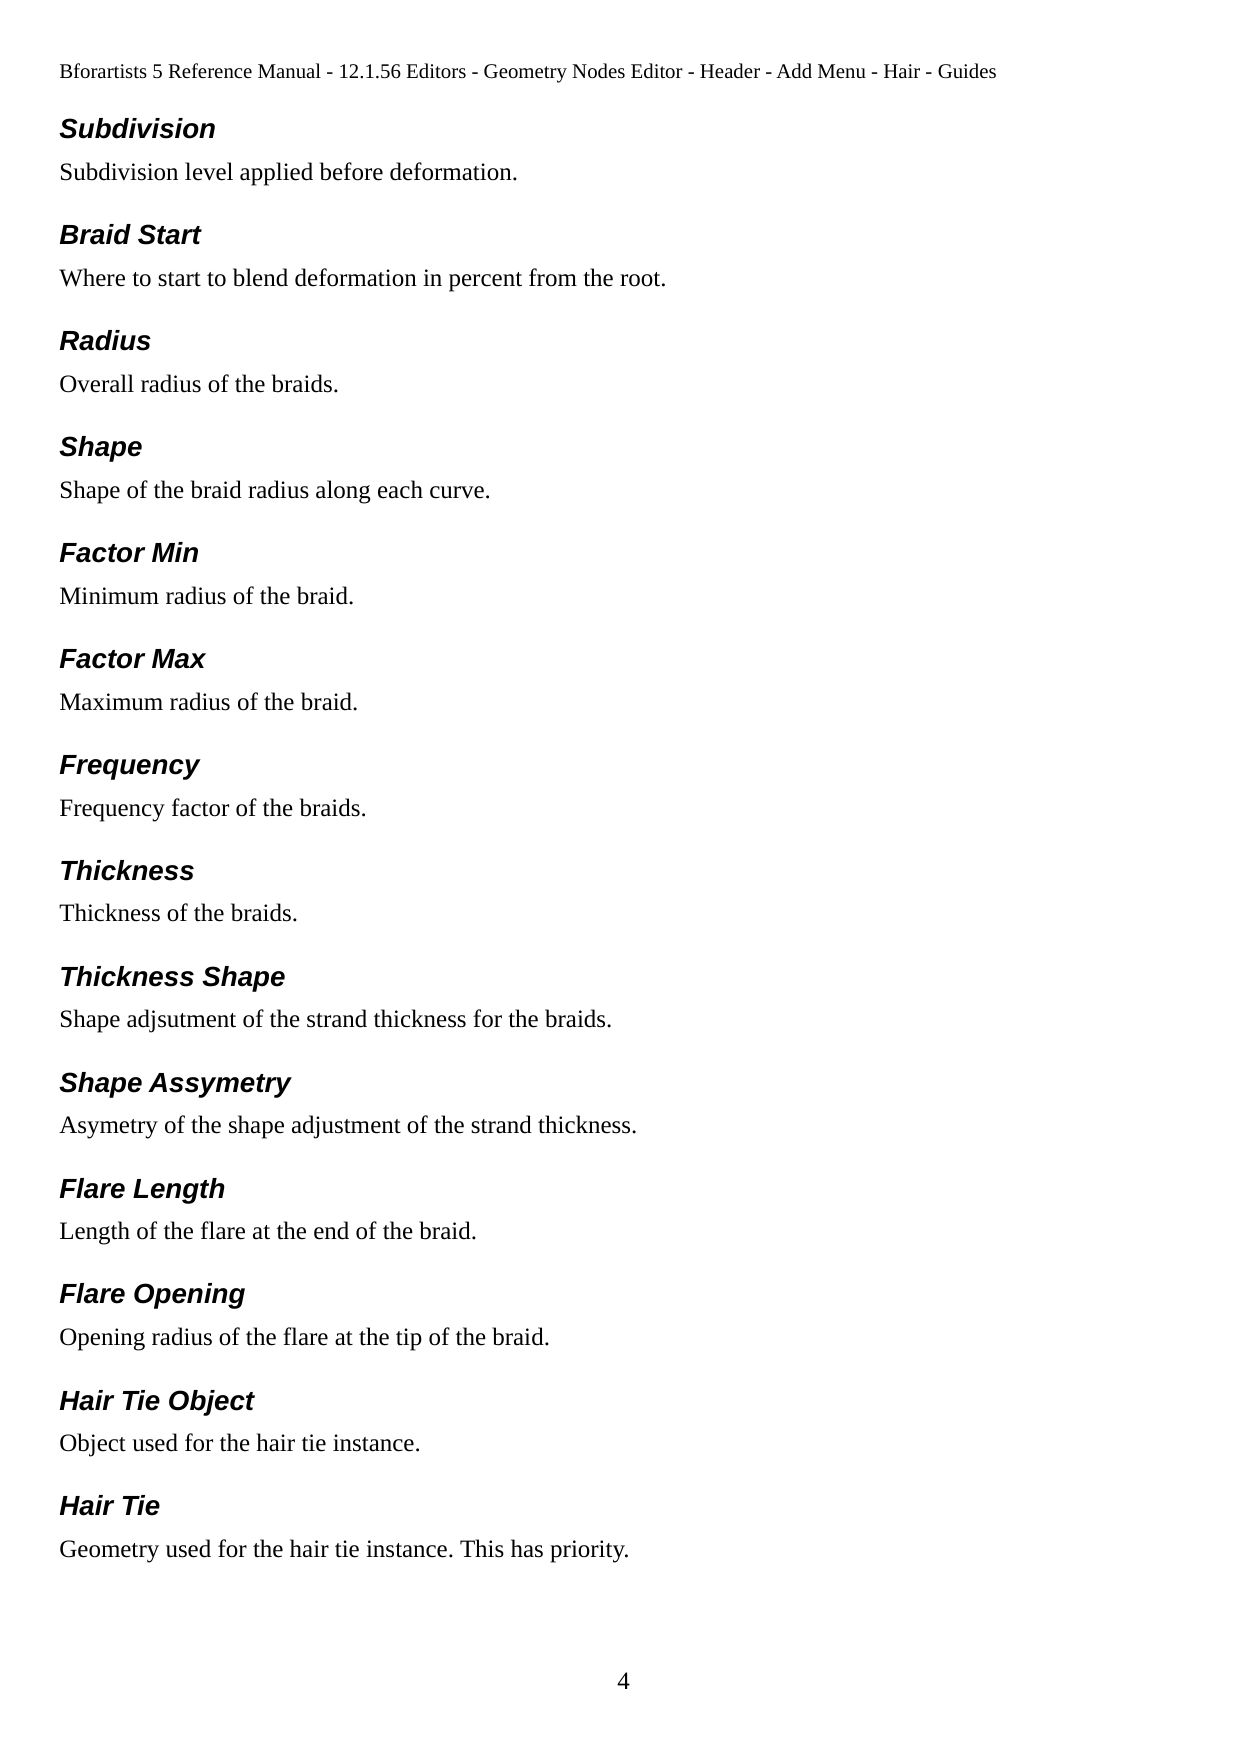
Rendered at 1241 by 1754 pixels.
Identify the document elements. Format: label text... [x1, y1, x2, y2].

text Shape adjsutment of the strand thickness for the braids. [59, 1004, 1181, 1033]
text Shape of the braid radius along each curve. [59, 475, 1181, 503]
subtitle Braid Start [59, 218, 1181, 250]
subtitle Frequency [59, 748, 1181, 780]
subtitle Radius [59, 324, 1181, 356]
text Asymetry of the shape adjustment of the strand thickness. [59, 1110, 1181, 1139]
text Object used for the hair tie instance. [59, 1428, 1181, 1457]
subtitle Hair Tie Object [59, 1384, 1181, 1416]
text Thickness of the braids. [59, 898, 1181, 927]
subtitle Factor Max [59, 642, 1181, 674]
text Frequency factor of the braids. [59, 793, 1181, 821]
text Geometry used for the hair tie instance. This has priority. [59, 1534, 1181, 1563]
subtitle Thickness Shape [59, 960, 1181, 992]
subtitle Shape [59, 430, 1181, 462]
text Opening radius of the flare at the tip of the braid. [59, 1322, 1181, 1351]
text Subdivision level applied before deformation. [59, 157, 1181, 186]
subtitle Flare Length [59, 1172, 1181, 1204]
text Overall radius of the braids. [59, 369, 1181, 398]
subtitle Thickness [59, 854, 1181, 886]
subtitle Flare Opening [59, 1278, 1181, 1310]
subtitle Factor Min [59, 536, 1181, 568]
subtitle Subdivision [59, 113, 1181, 144]
text Where to start to blend deformation in percent from the root. [59, 263, 1181, 292]
subtitle Hair Tie [59, 1490, 1181, 1522]
subtitle Shape Assymetry [59, 1066, 1181, 1098]
text Maximum radius of the braid. [59, 687, 1181, 715]
text Length of the flare at the end of the braid. [59, 1216, 1181, 1245]
text Minimum radius of the braid. [59, 581, 1181, 609]
